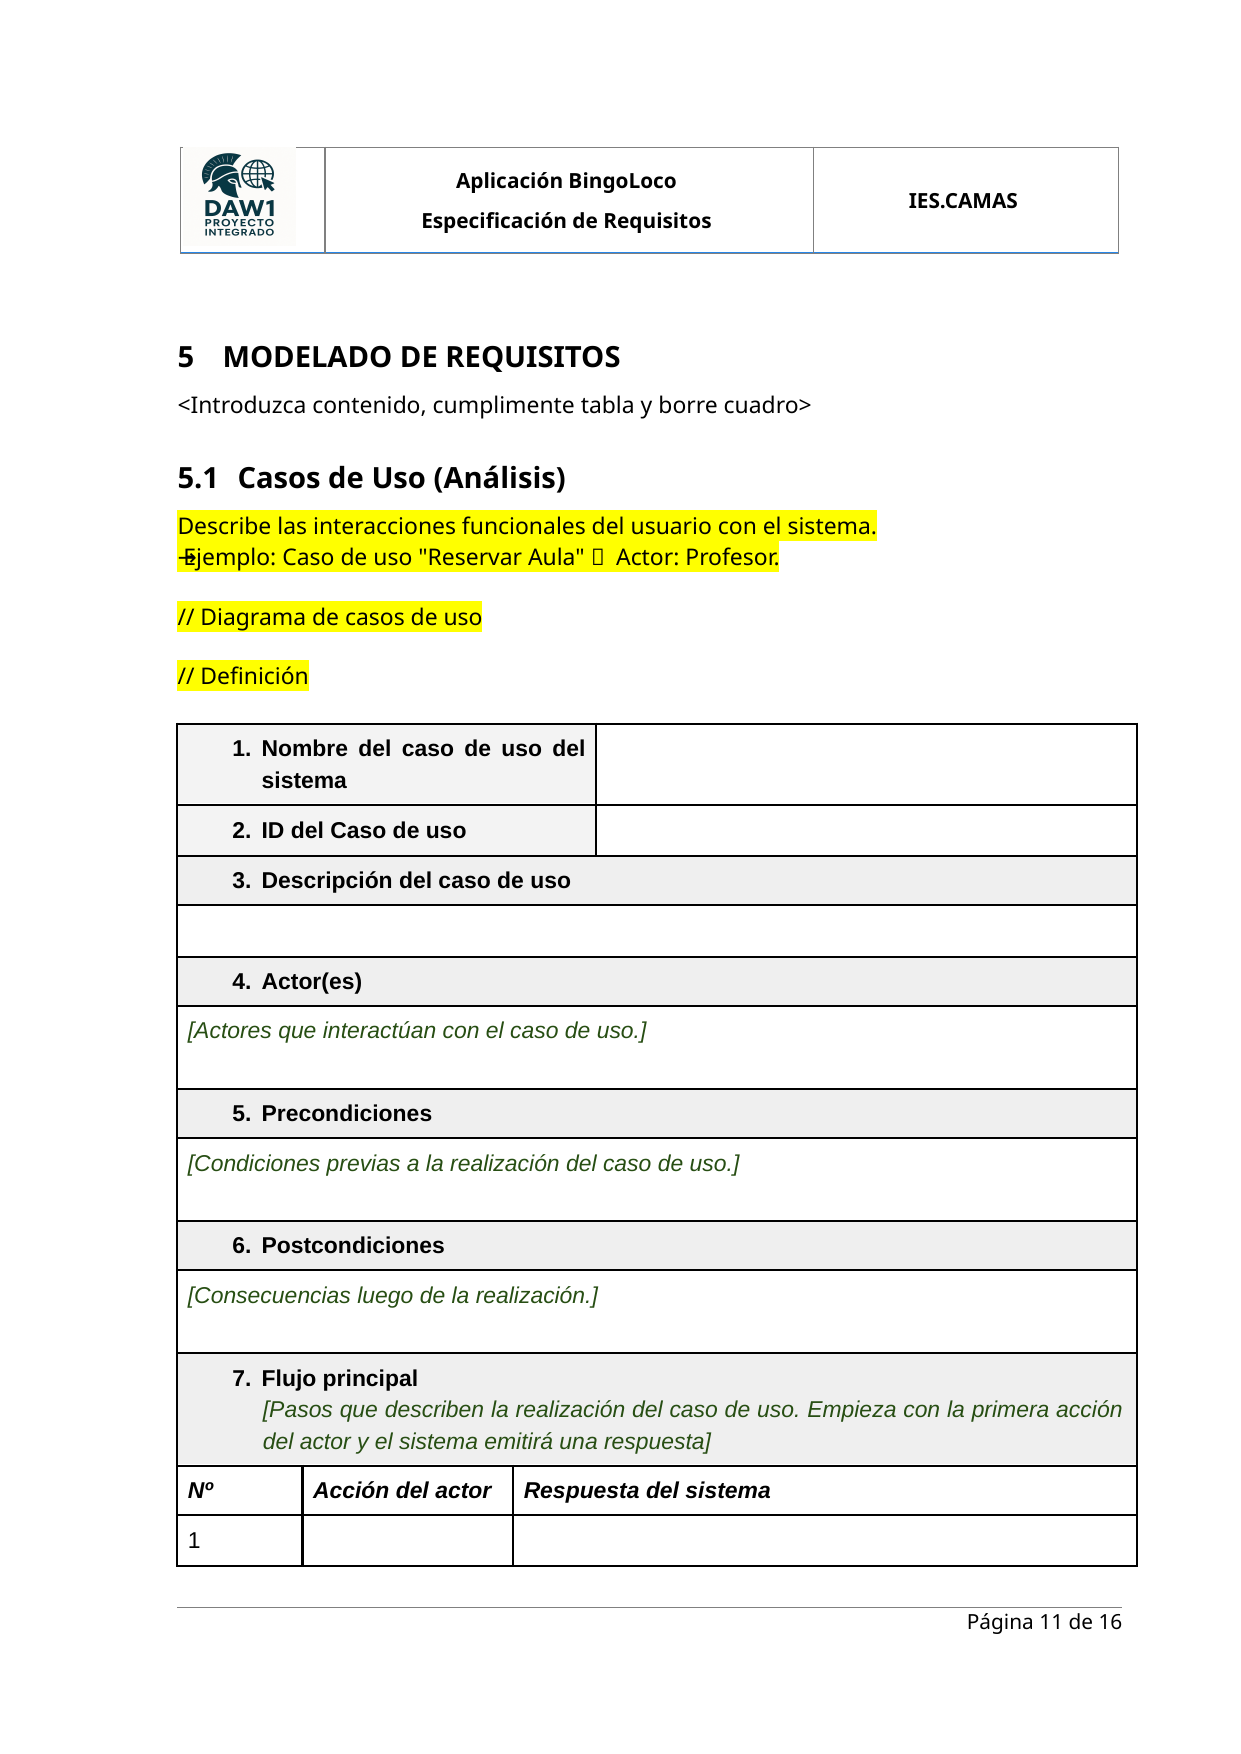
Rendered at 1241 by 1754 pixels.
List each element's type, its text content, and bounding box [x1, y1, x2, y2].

text 🔹 Ejemplo: Caso de uso "Reservar Aula" → Actor: Profesor. [177, 541, 1122, 572]
table_cell Acción del actor [304, 1467, 512, 1514]
table_header [597, 725, 1136, 803]
text // Definición [177, 660, 1122, 691]
text Describe las interacciones funcionales del usuario con el sistema. [177, 509, 1122, 541]
subtitle MODELADO DE REQUISITOS [177, 336, 1122, 376]
table_cell ID del Caso de uso [178, 806, 595, 855]
table_cell Precondiciones [178, 1090, 1136, 1137]
table_cell Nº [178, 1467, 301, 1514]
table_cell Flujo principal [Pasos que describen la realización del caso de uso. Empieza con la primera acción del actor y el sistema emitirá una respuesta] [178, 1354, 1136, 1464]
table_cell Actor(es) [178, 958, 1136, 1005]
table_cell [Consecuencias luego de la realización.] [178, 1271, 1136, 1352]
table_cell Respuesta del sistema [514, 1467, 1136, 1514]
text <Introduzca contenido, cumplimente tabla y borre cuadro> [177, 389, 1122, 420]
subtitle Casos de Uso (Análisis) [177, 457, 1122, 497]
table_cell [178, 906, 1136, 956]
table_cell [Actores que interactúan con el caso de uso.] [178, 1007, 1136, 1088]
table_header Nombre del caso de uso del sistema [178, 725, 595, 803]
table_cell [514, 1516, 1136, 1565]
table_cell Descripción del caso de uso [178, 857, 1136, 904]
table_cell [Condiciones previas a la realización del caso de uso.] [178, 1139, 1136, 1220]
table_cell 1 [178, 1516, 301, 1565]
table_cell Postcondiciones [178, 1222, 1136, 1269]
table_cell [304, 1516, 512, 1565]
text // Diagrama de casos de uso [177, 601, 1122, 632]
table_cell [597, 806, 1136, 855]
picture [183, 147, 296, 246]
